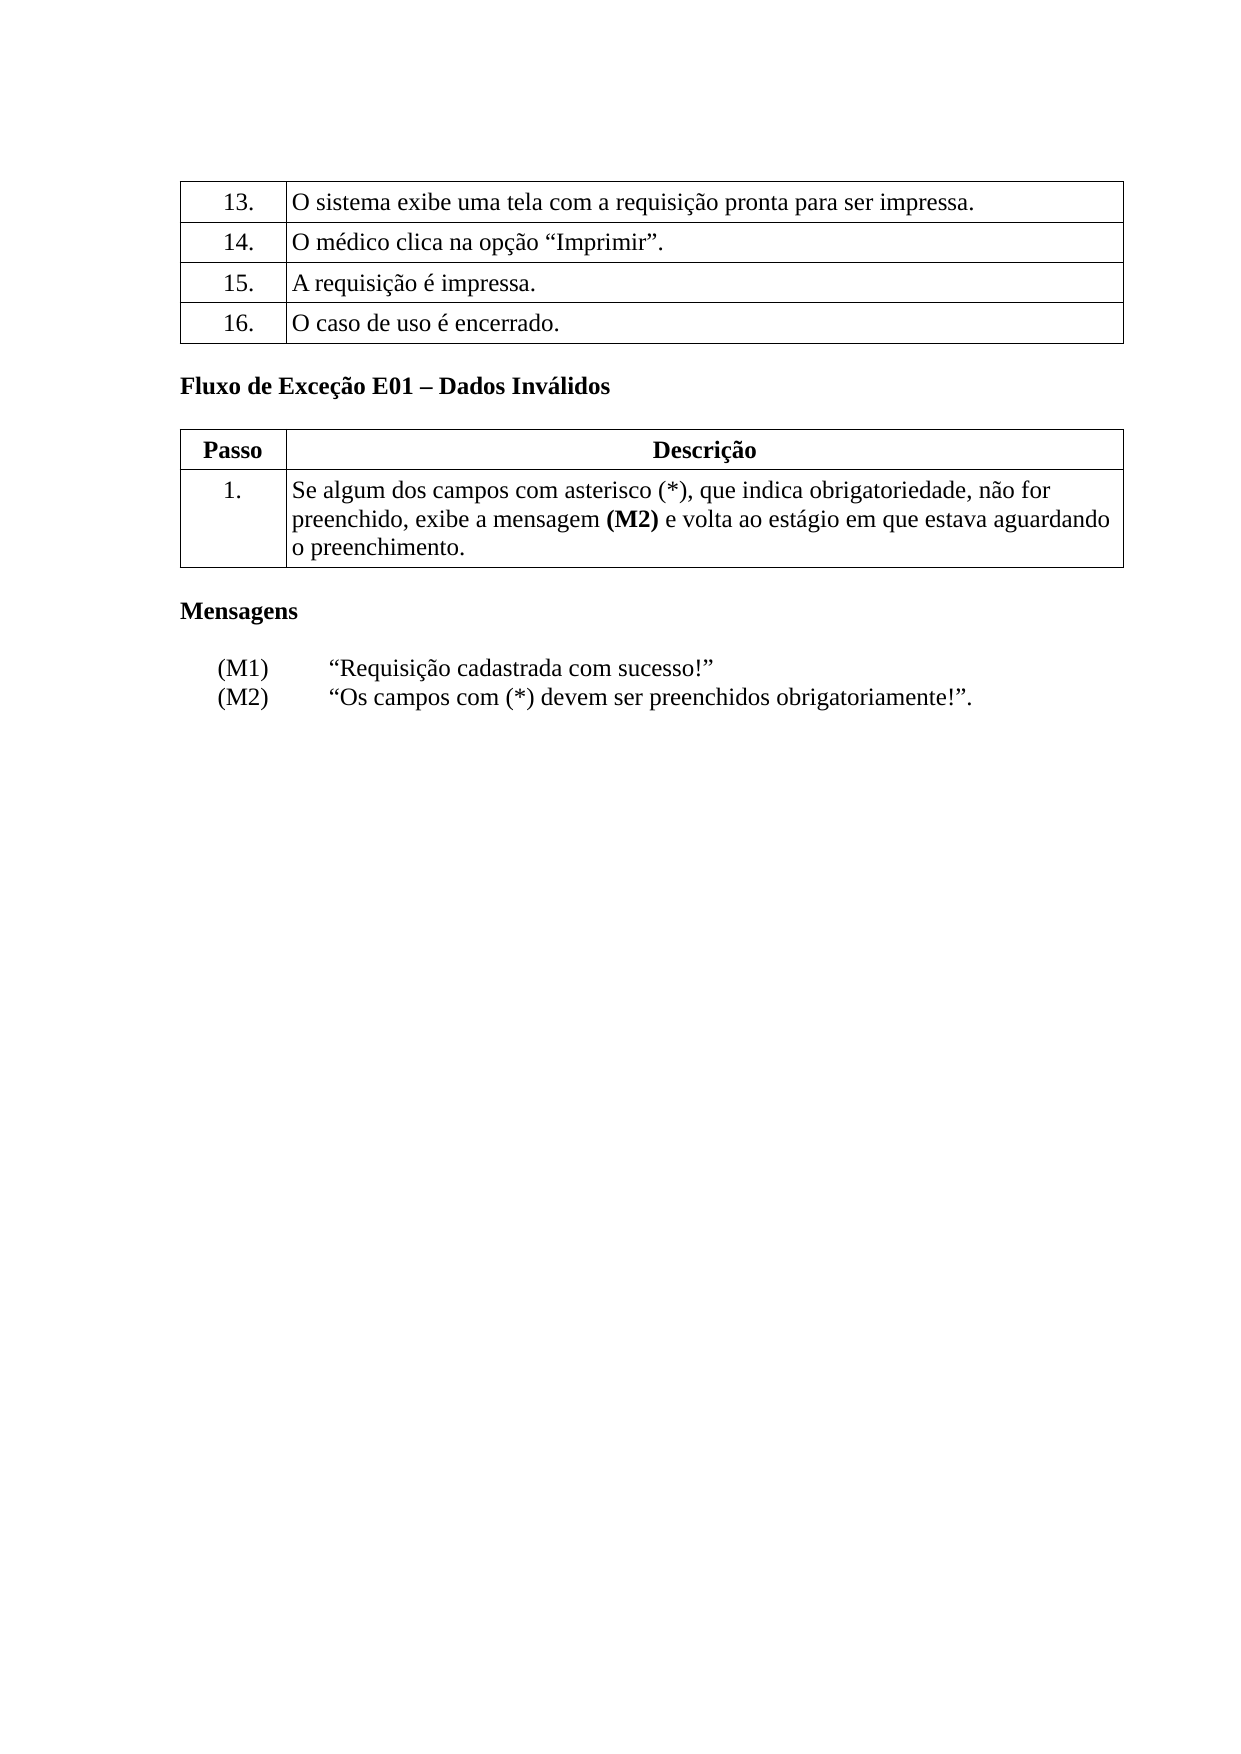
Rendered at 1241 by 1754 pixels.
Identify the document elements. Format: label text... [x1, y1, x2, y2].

list “Os campos com (*) devem ser preenchidos obrigatoriamente!”. [217, 682, 1123, 711]
table_cell [181, 263, 286, 302]
table_cell O caso de uso é encerrado. [287, 303, 1123, 342]
table_header Passo [181, 430, 286, 469]
table_cell O médico clica na opção “Imprimir”. [287, 223, 1123, 262]
text Mensagens [180, 596, 1123, 624]
table_cell Se algum dos campos com asterisco (*), que indica obrigatoriedade, não for preenchido, exibe a mensagem (M2) e volta ao estágio em que estava aguardando o preenchimento. [287, 470, 1123, 567]
text Fluxo de Exceção E01 – Dados Inválidos [180, 371, 1123, 400]
table_cell O sistema exibe uma tela com a requisição pronta para ser impressa. [287, 182, 1123, 222]
table_cell [181, 470, 286, 567]
table_cell [181, 223, 286, 262]
list “Requisição cadastrada com sucesso!” [217, 653, 1123, 682]
table_cell [181, 303, 286, 342]
table_header Descrição [287, 430, 1123, 469]
table_cell [181, 182, 286, 222]
table_cell A requisição é impressa. [287, 263, 1123, 302]
